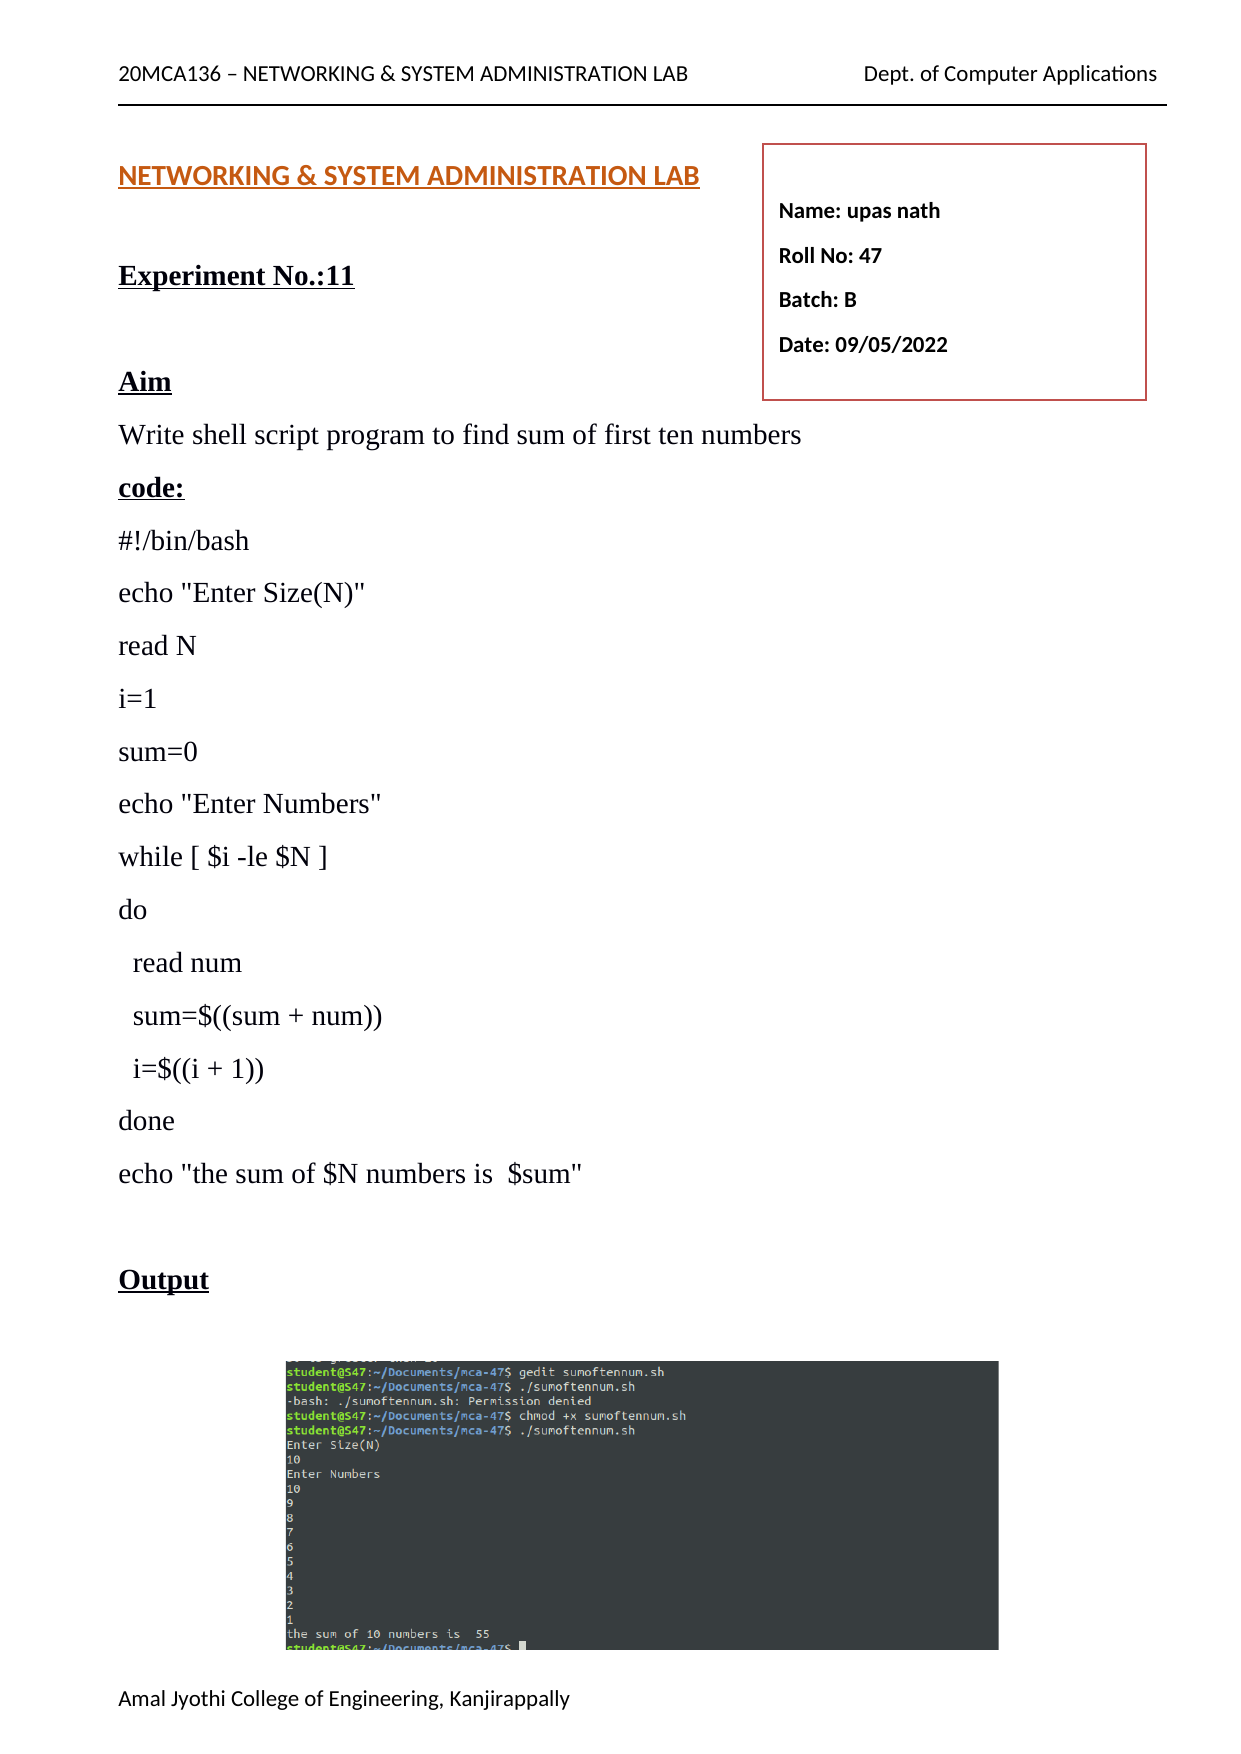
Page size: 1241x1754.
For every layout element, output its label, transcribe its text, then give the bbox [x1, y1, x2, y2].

text sum=$((sum + num)) [118, 998, 1167, 1031]
text Name: upas nath [778, 196, 1131, 224]
text i=$((i + 1)) [118, 1051, 1167, 1084]
text Experiment No.:11 [118, 258, 762, 292]
text Roll No: 47 [778, 241, 1131, 269]
text read N [118, 628, 1167, 662]
text [1147, 364, 1167, 398]
text code: [118, 470, 1167, 503]
text do [118, 892, 1167, 926]
text Batch: B [778, 286, 1131, 314]
text #!/bin/bash [118, 523, 1167, 556]
text Output [118, 1262, 1167, 1296]
text Date: 09/05/2022 [778, 330, 1131, 358]
text [1147, 258, 1167, 292]
text while [ $i -le $N ] [118, 839, 1167, 873]
text done [118, 1103, 1167, 1137]
picture [285, 1361, 999, 1650]
text echo "the sum of $N numbers is $sum" [118, 1156, 1167, 1190]
text sum=0 [118, 734, 1167, 767]
text NETWORKING & SYSTEM ADMINISTRATION LAB [118, 157, 762, 192]
text i=1 [118, 681, 1167, 714]
text read num [118, 945, 1167, 979]
text echo "Enter Numbers" [118, 787, 1167, 820]
text echo "Enter Size(N)" [118, 575, 1167, 609]
text Aim [118, 364, 762, 398]
text Write shell script program to find sum of first ten numbers [118, 417, 1167, 451]
